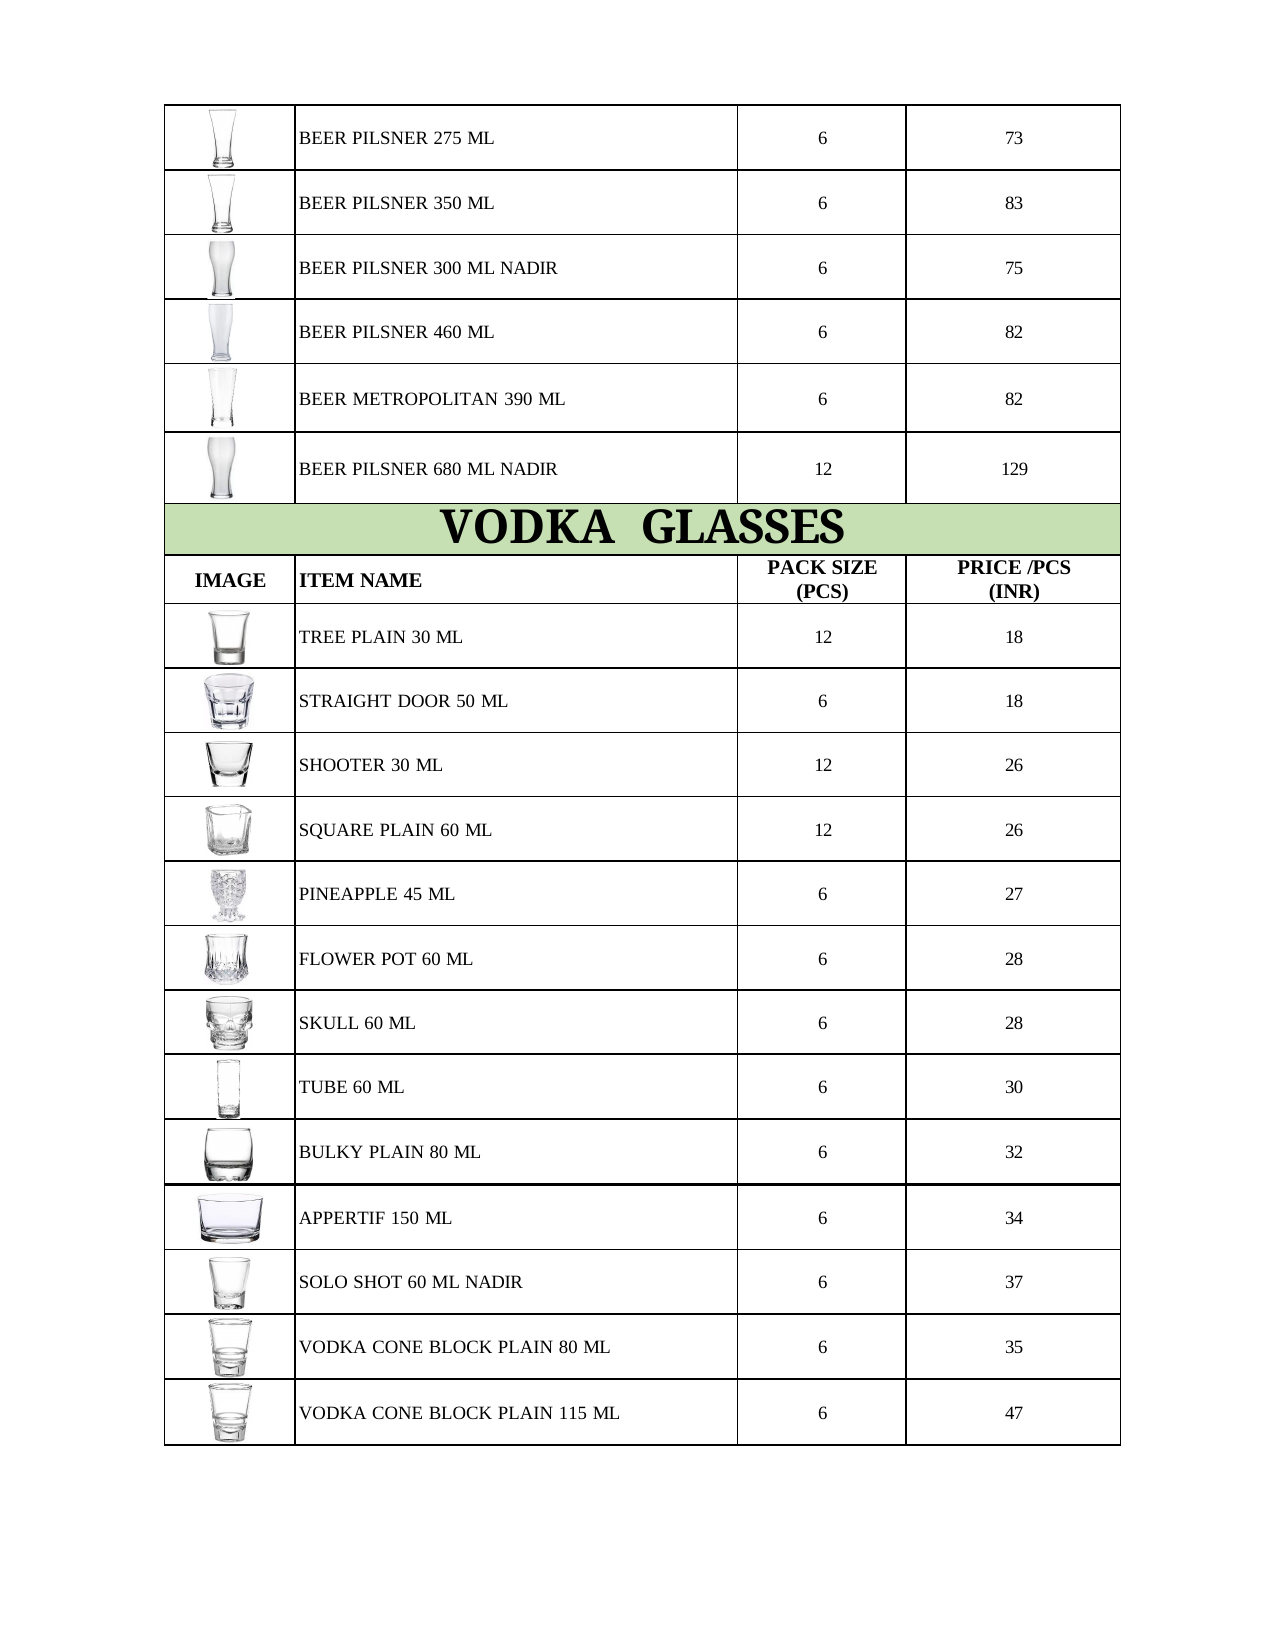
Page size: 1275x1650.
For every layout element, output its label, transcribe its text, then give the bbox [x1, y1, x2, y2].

table_cell 18 [907, 604, 1120, 667]
table_cell IMAGE [165, 556, 294, 603]
picture [204, 741, 254, 787]
table_cell SOLO SHOT 60 ML NADIR [296, 1250, 737, 1313]
table_cell 6 [738, 171, 905, 234]
table_cell 26 [907, 733, 1120, 796]
table_cell BULKY PLAIN 80 ML [296, 1120, 737, 1183]
table_cell [165, 171, 294, 234]
picture [208, 1382, 253, 1443]
table_cell [165, 733, 294, 796]
table_cell 37 [907, 1250, 1120, 1313]
table_cell 6 [738, 1055, 905, 1118]
table_cell BEER PILSNER 680 ML NADIR [296, 433, 737, 502]
picture [204, 933, 249, 985]
table_cell 6 [738, 106, 905, 169]
table_cell 6 [738, 235, 905, 298]
table_cell TREE PLAIN 30 ML [296, 604, 737, 667]
table_cell SQUARE PLAIN 60 ML [296, 797, 737, 860]
table_cell 6 [738, 364, 905, 431]
table_cell STRAIGHT DOOR 50 ML [296, 669, 737, 731]
table_cell SHOOTER 30 ML [296, 733, 737, 796]
table_cell [165, 1120, 294, 1183]
table_cell 6 [738, 669, 905, 731]
table_header APPERTIF 150 ML [296, 1186, 737, 1248]
picture [203, 673, 255, 730]
picture [194, 1192, 265, 1245]
picture [208, 610, 250, 665]
table_cell 6 [738, 991, 905, 1053]
table_cell 129 [907, 433, 1120, 502]
picture [205, 804, 252, 856]
table_cell 28 [907, 991, 1120, 1053]
table_cell 32 [907, 1120, 1120, 1183]
picture [207, 239, 236, 299]
table_cell PRICE /PCS (INR) [907, 556, 1120, 603]
picture [207, 174, 236, 234]
table_cell TUBE 60 ML [296, 1055, 737, 1118]
table_cell 73 [907, 106, 1120, 169]
table_cell [165, 1315, 294, 1378]
table_cell 6 [738, 1250, 905, 1313]
picture [203, 1127, 253, 1182]
table_cell [165, 991, 294, 1053]
table_cell 35 [907, 1315, 1120, 1378]
table_cell BEER METROPOLITAN 390 ML [296, 364, 737, 431]
table_cell 47 [907, 1380, 1120, 1444]
table_cell FLOWER POT 60 ML [296, 926, 737, 989]
table_cell BEER PILSNER 300 ML NADIR [296, 235, 737, 298]
table_cell [165, 106, 294, 169]
table_cell [165, 797, 294, 860]
picture [210, 869, 247, 923]
picture [216, 1059, 241, 1119]
table_cell BEER PILSNER 350 ML [296, 171, 737, 234]
table_cell 6 [738, 862, 905, 924]
table_cell 6 [738, 926, 905, 989]
table_cell SKULL 60 ML [296, 991, 737, 1053]
table_cell [165, 604, 294, 667]
table_cell VODKA GLASSES [165, 504, 1120, 554]
table_cell 27 [907, 862, 1120, 924]
table_cell [165, 862, 294, 924]
table_cell PACK SIZE (PCS) [738, 556, 905, 603]
table_cell BEER PILSNER 460 ML [296, 300, 737, 363]
table_cell 82 [907, 300, 1120, 363]
table_cell [165, 1250, 294, 1313]
table_cell 75 [907, 235, 1120, 298]
table_cell 12 [738, 604, 905, 667]
table_cell 12 [738, 797, 905, 860]
table_cell 6 [738, 1315, 905, 1378]
picture [208, 1257, 251, 1310]
table_cell [165, 300, 294, 363]
table_cell 6 [738, 1380, 905, 1444]
picture [208, 1317, 253, 1378]
table_cell ITEM NAME [296, 556, 737, 603]
table_cell 12 [738, 433, 905, 502]
picture [207, 302, 234, 363]
table_cell 6 [738, 300, 905, 363]
table_header 34 [907, 1186, 1120, 1248]
table_cell VODKA CONE BLOCK PLAIN 115 ML [296, 1380, 737, 1444]
table_cell VODKA CONE BLOCK PLAIN 80 ML [296, 1315, 737, 1378]
table_cell 18 [907, 669, 1120, 731]
table_cell [165, 364, 294, 431]
table_cell [165, 235, 294, 298]
picture [206, 996, 253, 1051]
table_cell [165, 433, 294, 502]
table_cell 26 [907, 797, 1120, 860]
picture [207, 367, 238, 429]
table_cell 12 [738, 733, 905, 796]
table_header 6 [738, 1186, 905, 1248]
picture [205, 435, 237, 501]
table_cell 83 [907, 171, 1120, 234]
table_cell BEER PILSNER 275 ML [296, 106, 737, 169]
table_cell [165, 1055, 294, 1118]
table_cell [165, 669, 294, 731]
picture [208, 109, 237, 169]
table_cell [165, 926, 294, 989]
table_cell 6 [738, 1120, 905, 1183]
table_header [165, 1186, 294, 1248]
table_cell 28 [907, 926, 1120, 989]
table_cell PINEAPPLE 45 ML [296, 862, 737, 924]
table_cell 82 [907, 364, 1120, 431]
table_cell 30 [907, 1055, 1120, 1118]
table_cell [165, 1380, 294, 1444]
